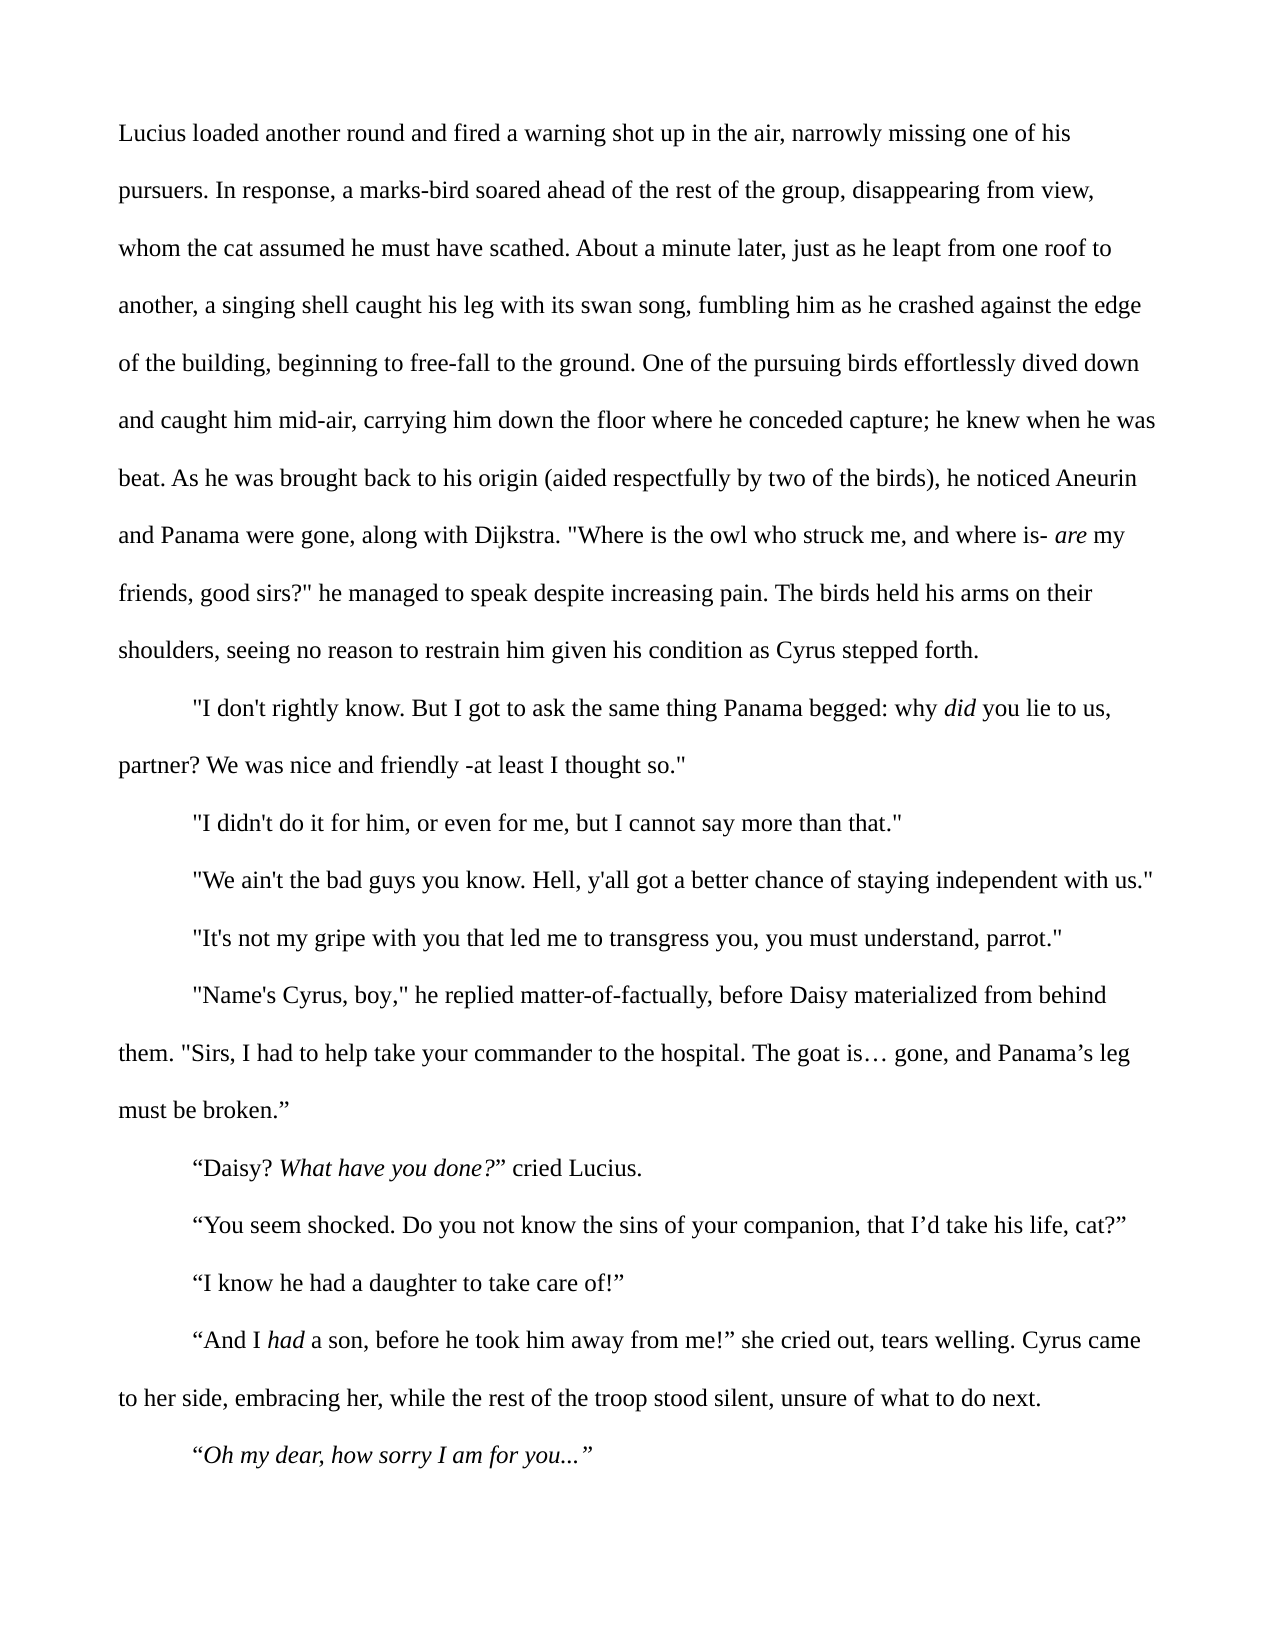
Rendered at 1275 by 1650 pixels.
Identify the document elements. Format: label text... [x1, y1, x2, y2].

text “And I had a son, before he took him away from me!” she cried out, tears welling. Cyrus came to her side, embracing her, while the rest of the troop stood silent, unsure of what to do next. [118, 1326, 1157, 1412]
text “I know he had a daughter to take care of!” [118, 1268, 1157, 1297]
text "We ain't the bad guys you know. Hell, y'all got a better chance of staying independent with us." [118, 866, 1157, 894]
text "Name's Cyrus, boy," he replied matter-of-factually, before Daisy materialized from behind them. "Sirs, I had to help take your commander to the hospital. The goat is… gone, and Panama’s leg must be broken.” [118, 981, 1157, 1124]
text “Oh my dear, how sorry I am for you...” [118, 1441, 1157, 1469]
text "I don't rightly know. But I got to ask the same thing Panama begged: why did you lie to us, partner? We was nice and friendly -at least I thought so." [118, 693, 1157, 779]
text "It's not my gripe with you that led me to transgress you, you must understand, parrot." [118, 923, 1157, 952]
text Lucius loaded another round and fired a warning shot up in the air, narrowly missing one of his pursuers. In response, a marks-bird soared ahead of the rest of the group, disappearing from view, whom the cat assumed he must have scathed. About a minute later, just as he leapt from one roof to another, a singing shell caught his leg with its swan song, fumbling him as he crashed against the edge of the building, beginning to free-fall to the ground. One of the pursuing birds effortlessly dived down and caught him mid-air, carrying him down the floor where he conceded capture; he knew when he was beat. As he was brought back to his origin (aided respectfully by two of the birds), he noticed Aneurin and Panama were gone, along with Dijkstra. "Where is the owl who struck me, and where is- are my friends, good sirs?" he managed to speak despite increasing pain. The birds held his arms on their shoulders, seeing no reason to restrain him given his condition as Cyrus stepped forth. [118, 118, 1157, 664]
text "I didn't do it for him, or even for me, but I cannot say more than that." [118, 808, 1157, 837]
text “You seem shocked. Do you not know the sins of your companion, that I’d take his life, cat?” [118, 1211, 1157, 1239]
text “Daisy? What have you done?” cried Lucius. [118, 1153, 1157, 1182]
